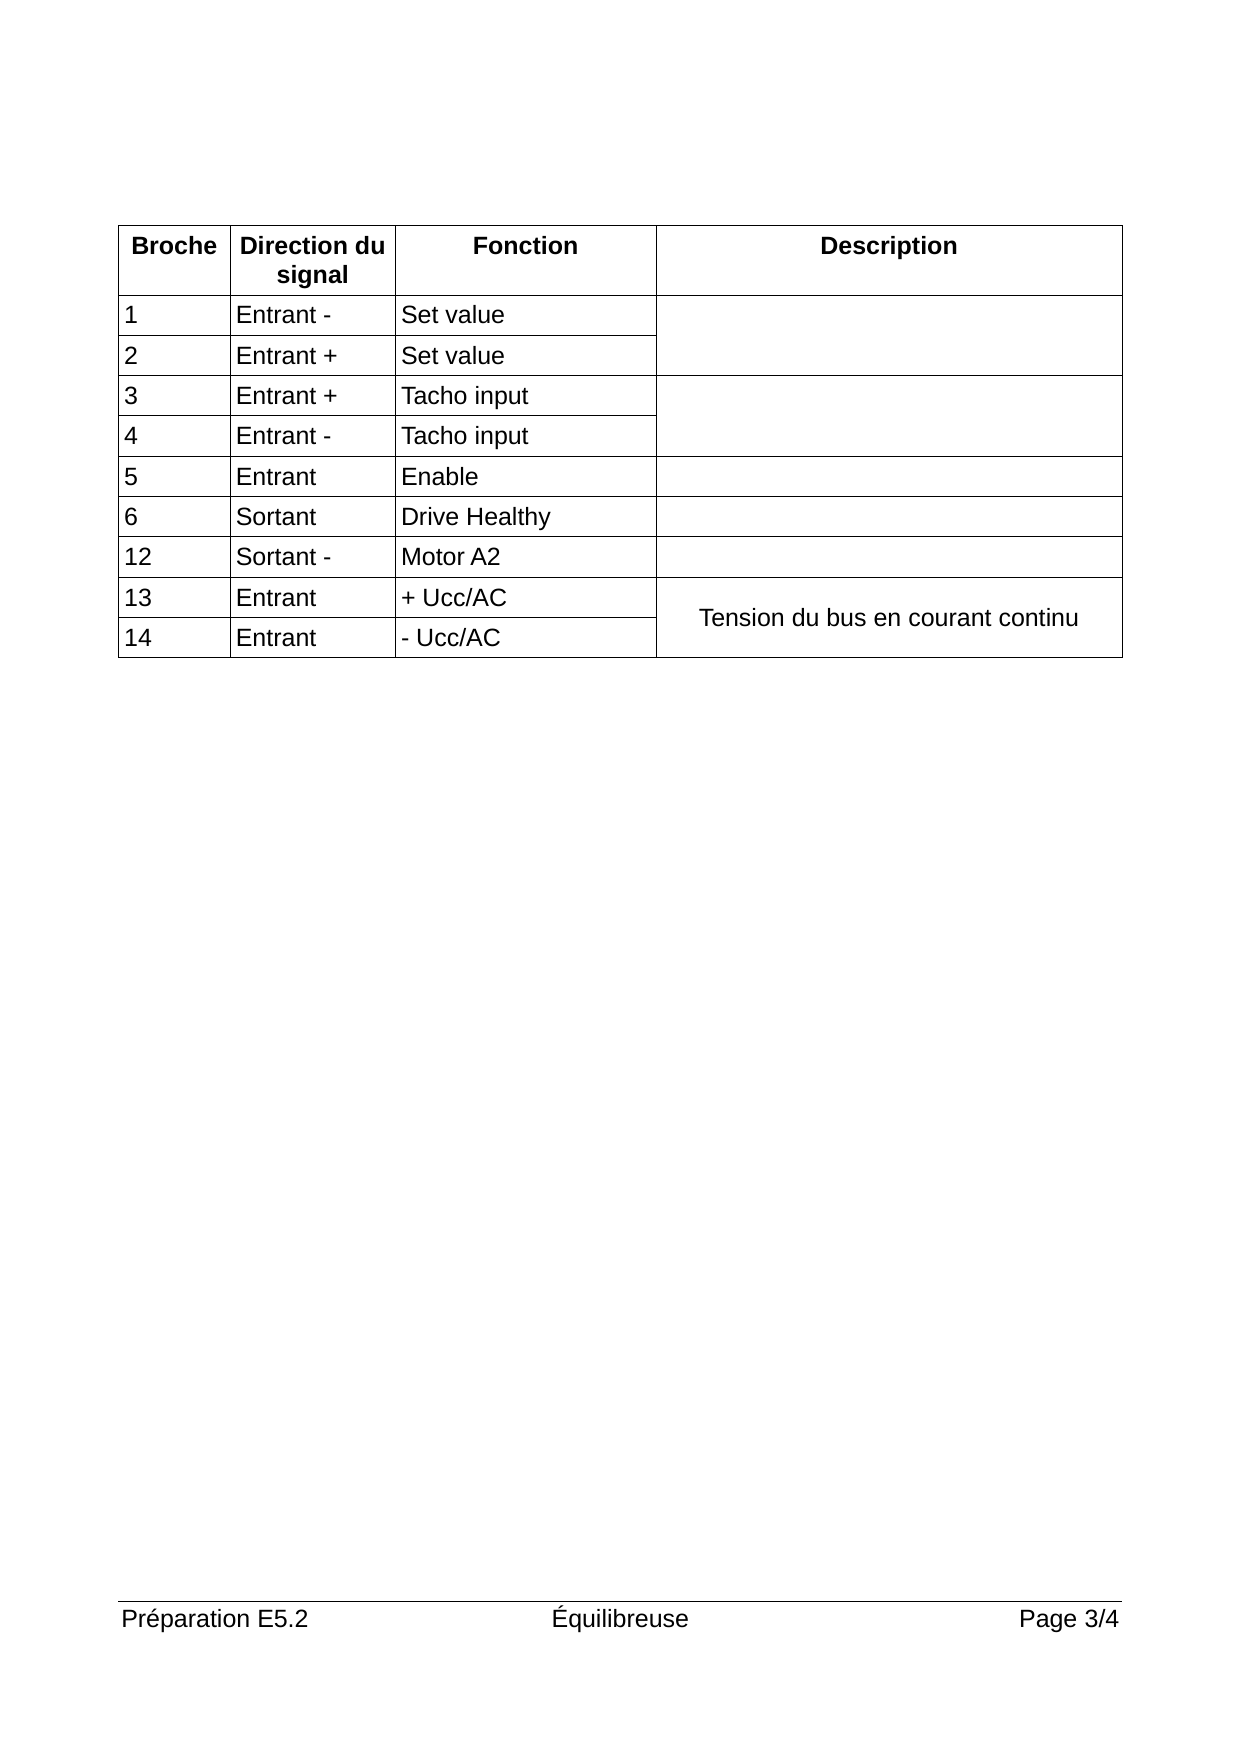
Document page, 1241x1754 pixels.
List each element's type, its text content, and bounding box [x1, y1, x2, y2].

table_header Description [657, 226, 1122, 294]
table_cell Tacho input [396, 376, 656, 415]
table_cell Entrant [231, 457, 395, 496]
table_cell Tacho input [396, 416, 656, 456]
table_cell [657, 497, 1122, 536]
table_cell 2 [119, 336, 230, 375]
table_cell [657, 457, 1122, 496]
table_header Fonction [396, 226, 656, 294]
table_cell 14 [119, 618, 230, 657]
table_cell Set value [396, 296, 656, 335]
table_cell [657, 537, 1122, 577]
table_header Direction du signal [231, 226, 395, 294]
table_cell Sortant [231, 497, 395, 536]
table_cell Entrant + [231, 376, 395, 415]
table_cell [657, 296, 1122, 375]
table_cell + Ucc/AC [396, 578, 656, 617]
table_cell Entrant - [231, 416, 395, 456]
table_cell Tension du bus en courant continu [657, 578, 1122, 657]
table_cell Set value [396, 336, 656, 375]
table_cell Drive Healthy [396, 497, 656, 536]
table_cell 6 [119, 497, 230, 536]
table_cell Entrant [231, 578, 395, 617]
table_cell Entrant + [231, 336, 395, 375]
table_cell - Ucc/AC [396, 618, 656, 657]
table_cell 5 [119, 457, 230, 496]
table_cell 1 [119, 296, 230, 335]
table_cell 3 [119, 376, 230, 415]
table_cell 4 [119, 416, 230, 456]
table_header Broche [119, 226, 230, 294]
table_cell Sortant - [231, 537, 395, 577]
table_cell Enable [396, 457, 656, 496]
table_cell Entrant [231, 618, 395, 657]
table_cell 13 [119, 578, 230, 617]
table_cell [657, 376, 1122, 456]
table_cell 12 [119, 537, 230, 577]
table_cell Entrant - [231, 296, 395, 335]
table_cell Motor A2 [396, 537, 656, 577]
